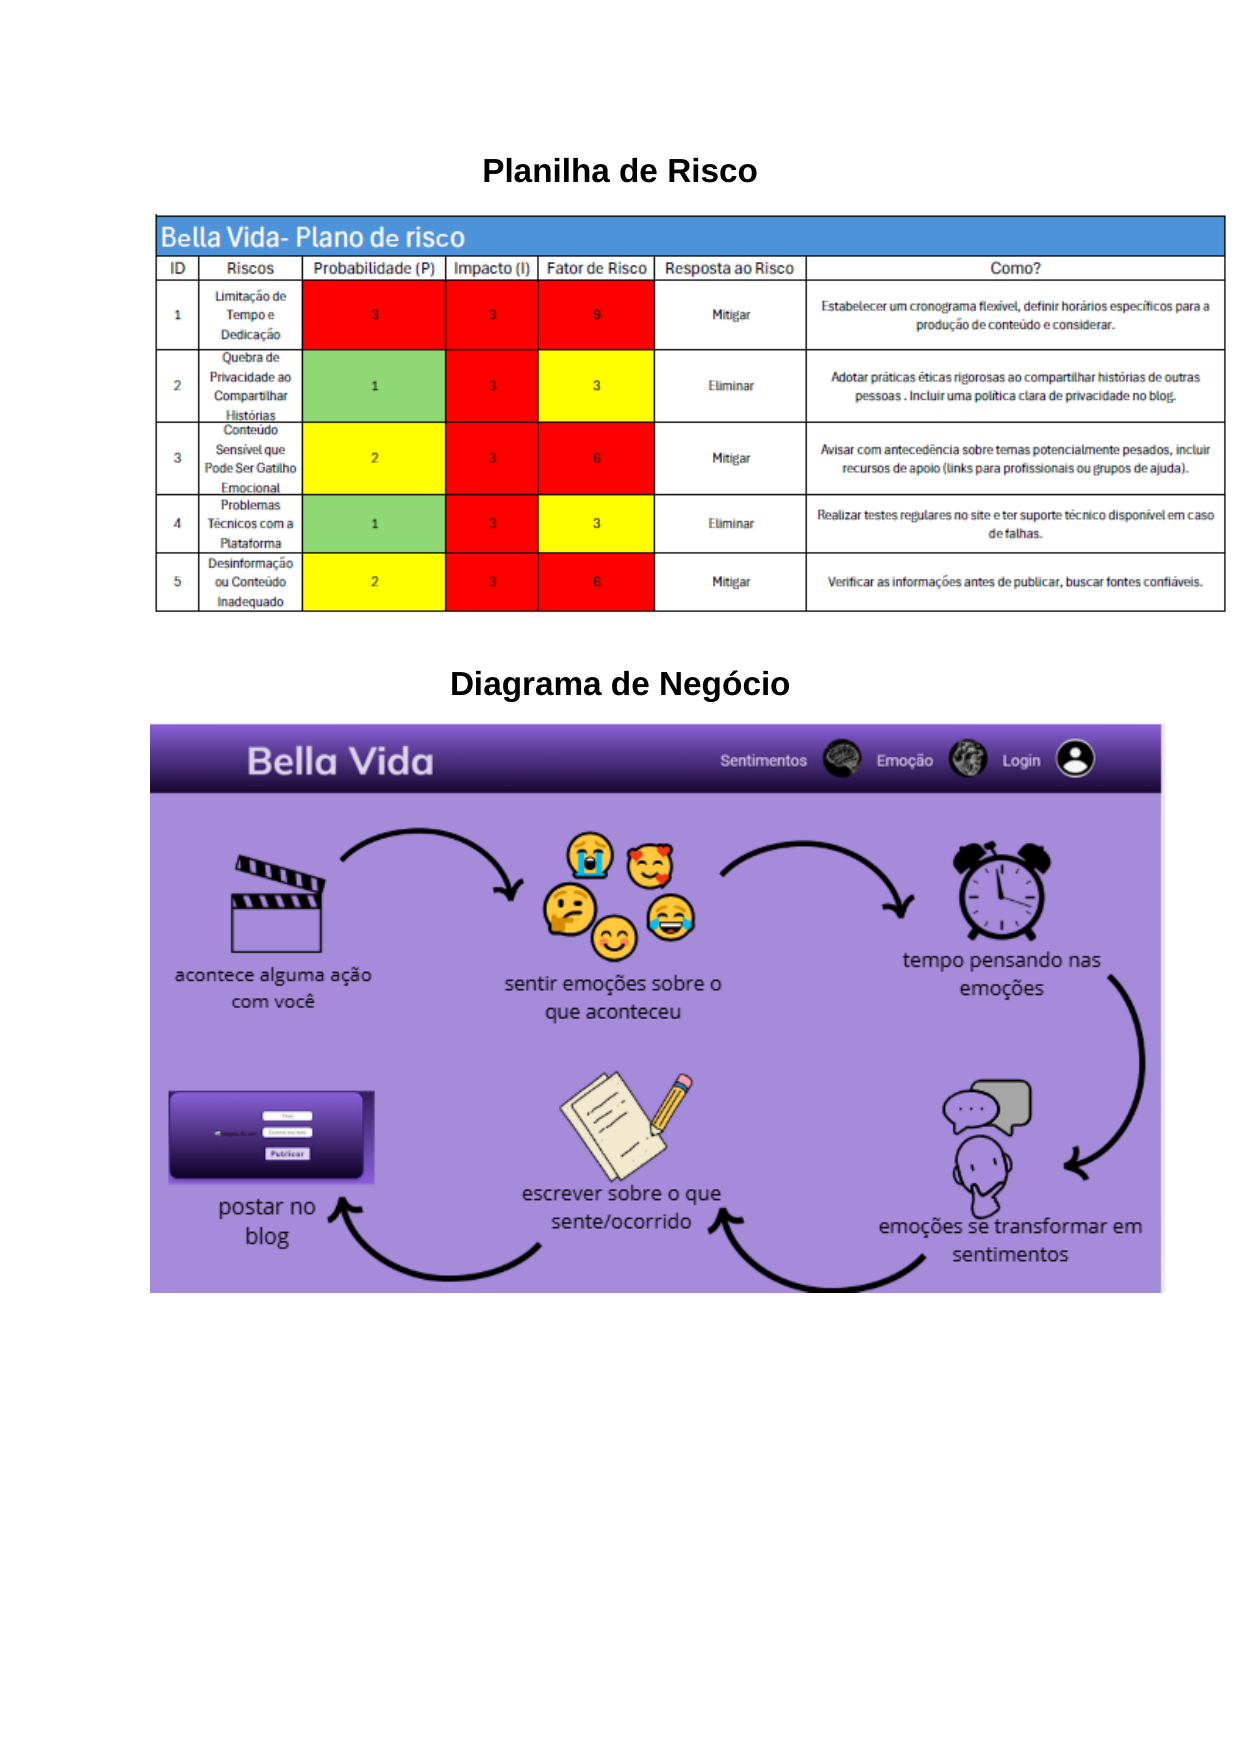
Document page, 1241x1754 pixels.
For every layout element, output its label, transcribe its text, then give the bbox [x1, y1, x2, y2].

subtitle Planilha de Risco [75, 151, 1165, 189]
subtitle Diagrama de Negócio [75, 664, 1165, 702]
